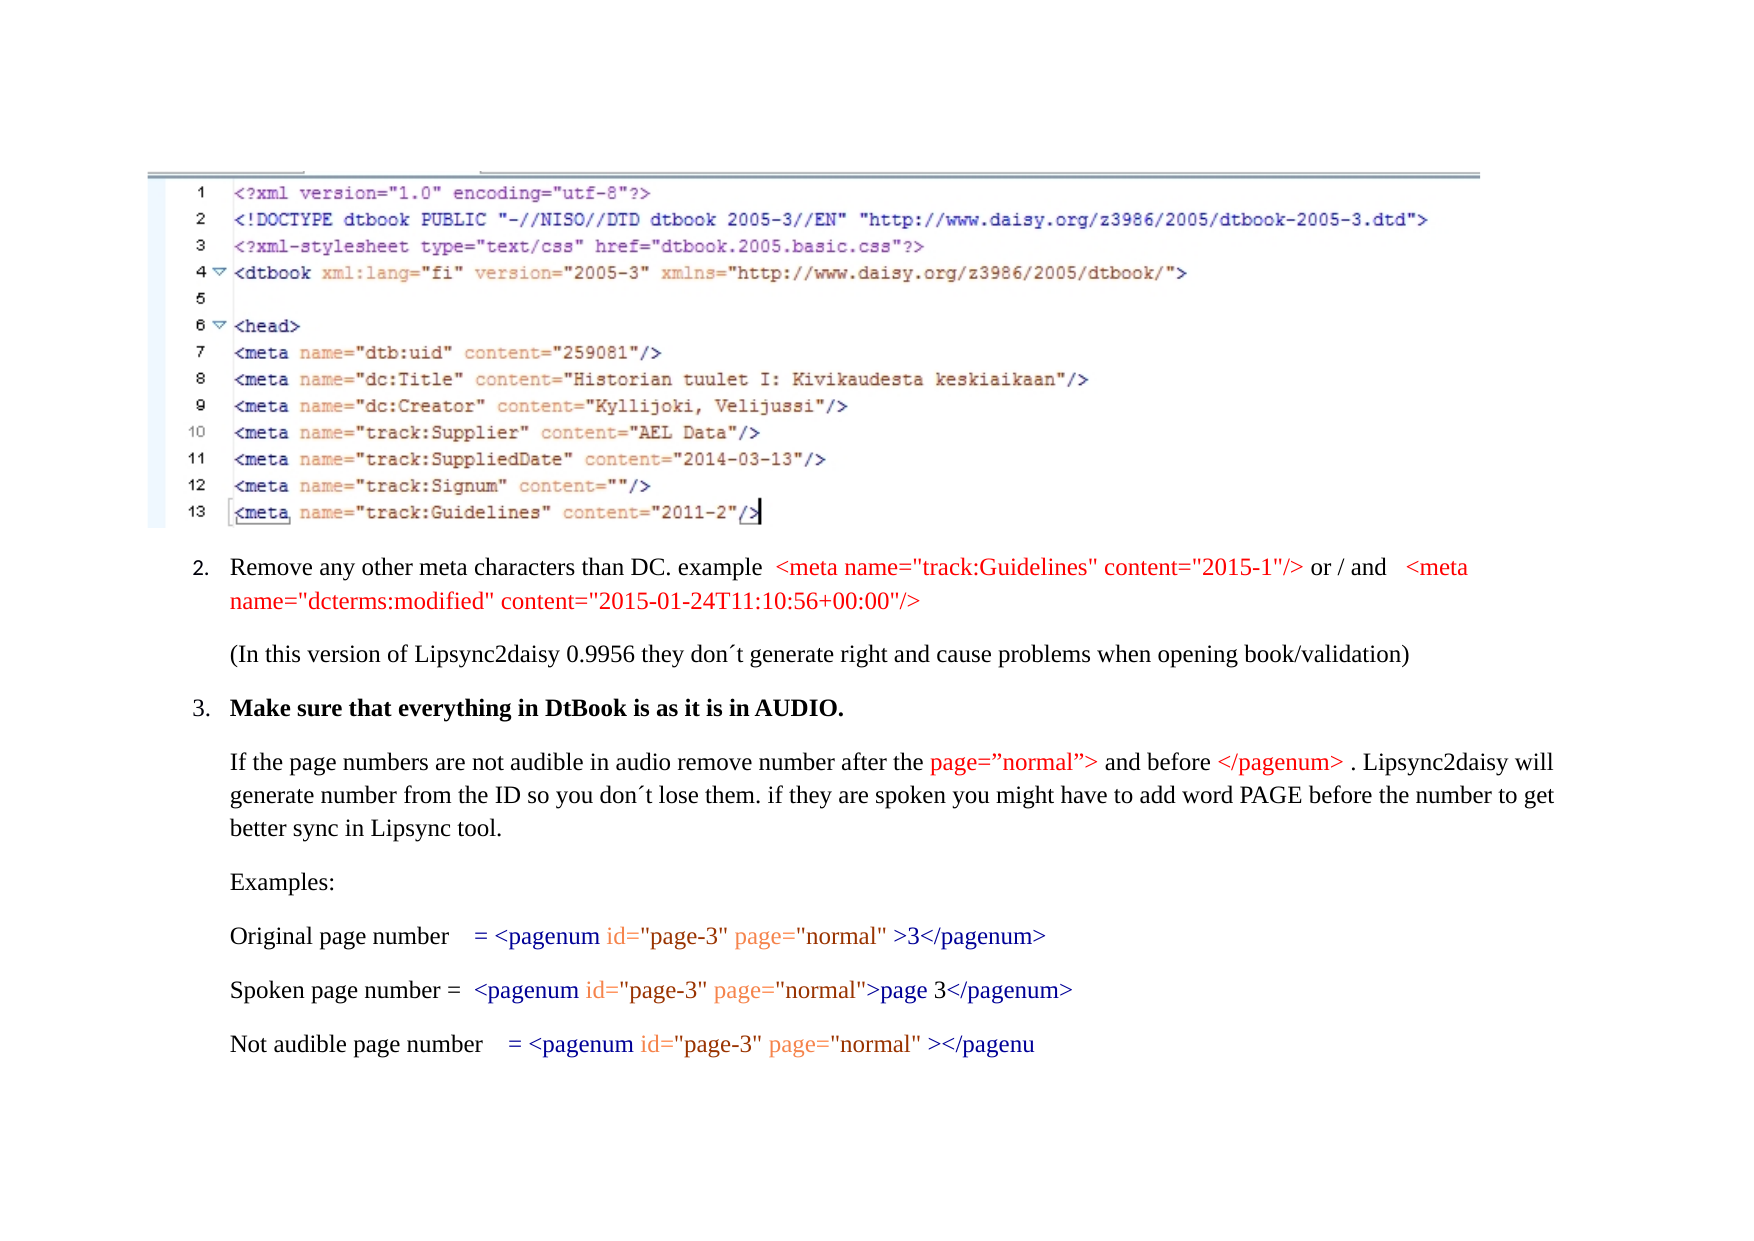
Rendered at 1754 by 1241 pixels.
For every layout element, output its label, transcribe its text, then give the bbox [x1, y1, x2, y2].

list If the page numbers are not audible in audio remove number after the page=”normal”> and before </pagenum> . Lipsync2daisy will generate number from the ID so you don´t lose them. if they are spoken you might have to add word PAGE before the number to get better sync in Lipsync tool. [229, 747, 1606, 842]
list Not audible page number = <pagenum id="page-3" page="normal" ></pagenu [229, 1029, 1606, 1057]
list Spoken page number = <pagenum id="page-3" page="normal">page 3</pagenum> [229, 975, 1606, 1004]
list Remove any other meta characters than DC. example <meta name="track:Guidelines" content="2015-1"/> or / and <meta name="dcterms:modified" content="2015-01-24T11:10:56+00:00"/> [192, 552, 1606, 614]
list (In this version of Lipsync2daisy 0.9956 they don´t generate right and cause problems when opening book/validation) [229, 639, 1606, 668]
list Make sure that everything in DtBook is as it is in AUDIO. [192, 693, 1606, 722]
list Examples: [229, 867, 1606, 896]
picture [147, 171, 1481, 528]
list Original page number = <pagenum id="page-3" page="normal" >3</pagenum> [229, 921, 1606, 950]
